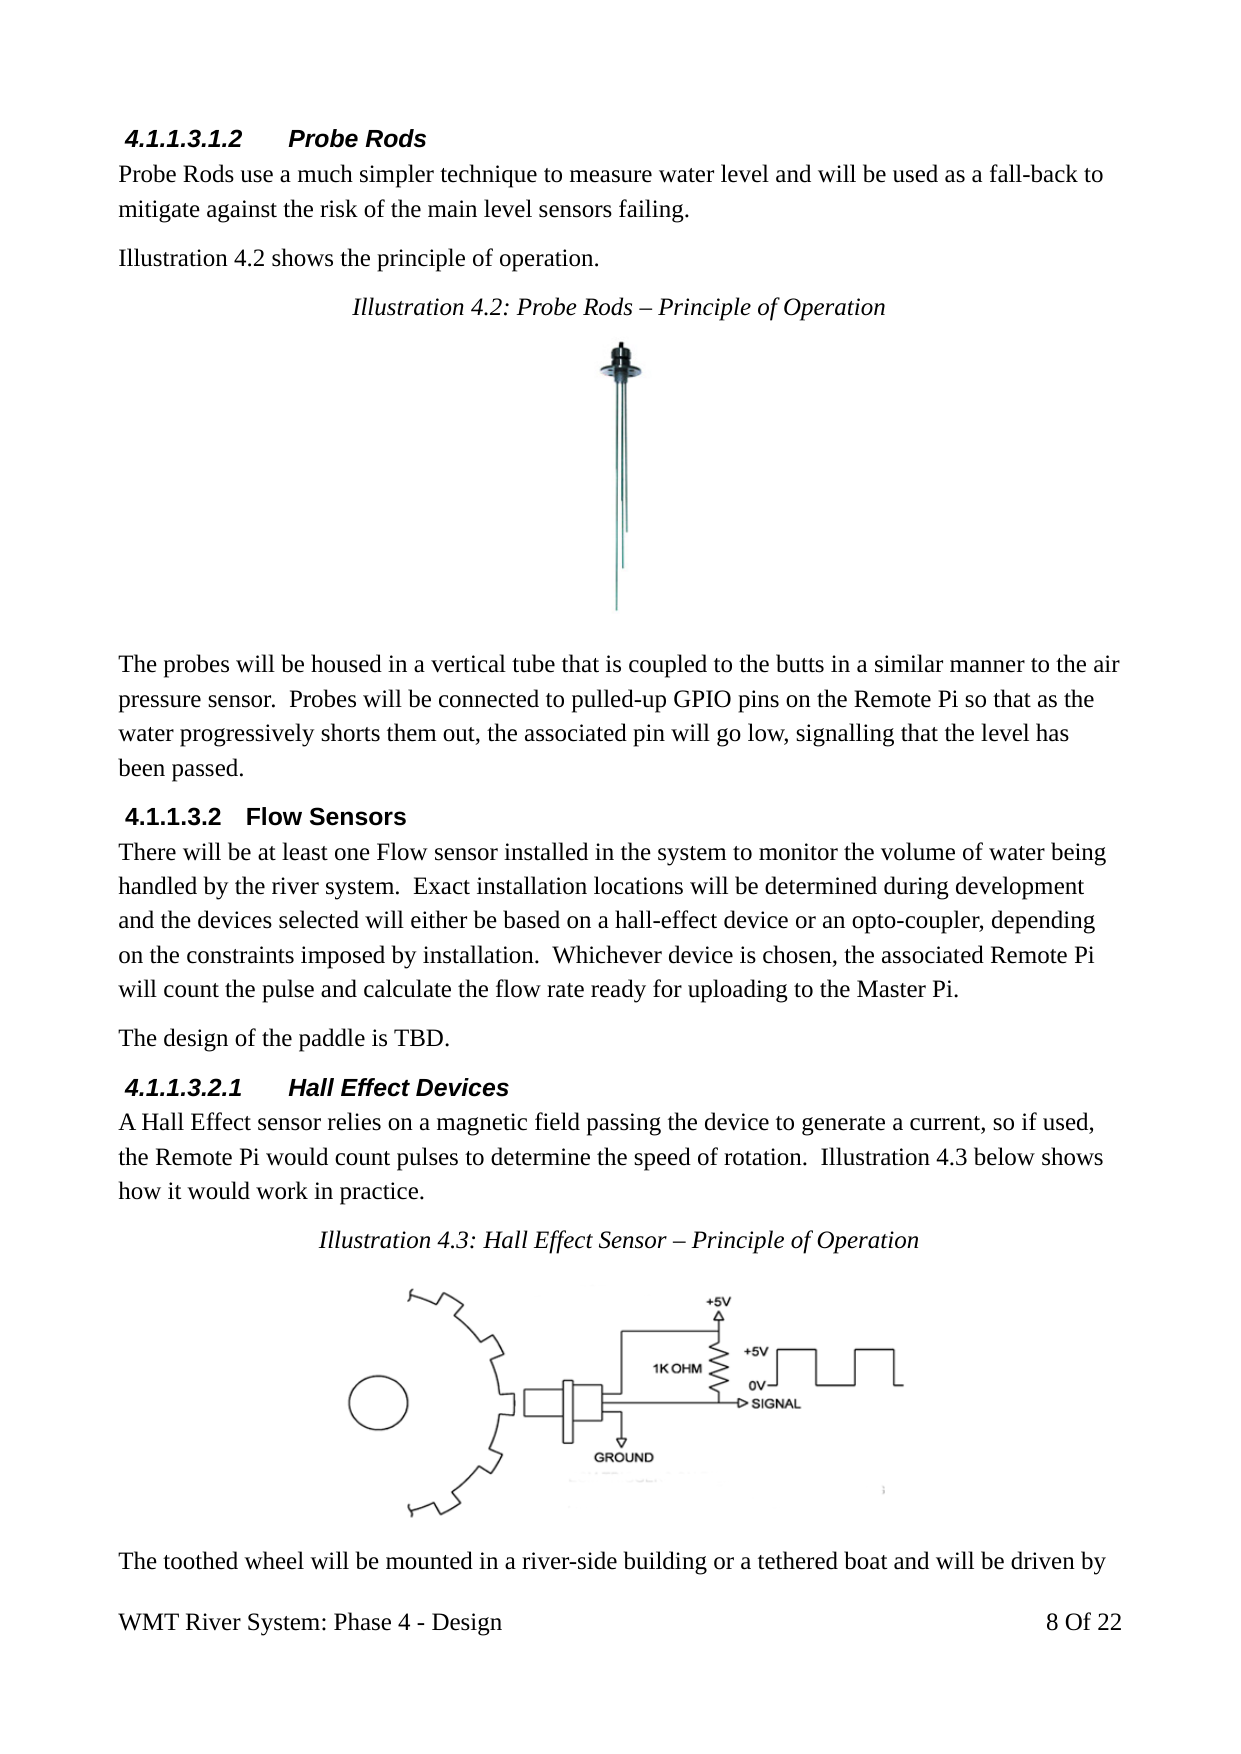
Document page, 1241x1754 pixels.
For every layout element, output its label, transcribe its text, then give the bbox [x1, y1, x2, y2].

subtitle Flow Sensors [118, 802, 1122, 830]
text Probe Rods use a much simpler technique to measure water level and will be used as a fall-back to mitigate against the risk of the main level sensors failing. [118, 159, 1122, 222]
subtitle Hall Effect Devices [118, 1073, 1122, 1101]
subtitle Probe Rods [118, 124, 1122, 153]
text There will be at least one Flow sensor installed in the system to monitor the volume of water being handled by the river system. Exact installation locations will be determined during development and the devices selected will either be based on a hall-effect device or an opto-coupler, depending on the constraints imposed by installation. Whichever device is chosen, the associated Remote Pi will count the pulse and calculate the flow rate ready for uploading to the Master Pi. [118, 837, 1122, 1003]
text The probes will be housed in a vertical tube that is coupled to the butts in a similar manner to the air pressure sensor. Probes will be connected to pulled-up GPIO pins on the Remote Pi so that as the water progressively shorts them out, the associated pin will go low, signalling that the level has been passed. [118, 649, 1122, 781]
text The design of the paddle is TBD. [118, 1023, 1122, 1052]
text A Hall Effect sensor relies on a magnetic field passing the device to generate a current, so if used, the Remote Pi would count pulses to determine the speed of rotation. Illustration 4.3 below shows how it would work in practice. [118, 1107, 1122, 1205]
text Illustration 4.3: Hall Effect Sensor – Principle of Operation [118, 1225, 1122, 1254]
text Illustration 4.2 shows the principle of operation. [118, 243, 1122, 271]
picture [588, 334, 652, 622]
picture [338, 1272, 922, 1521]
text Illustration 4.2: Probe Rods – Principle of Operation [118, 292, 1122, 321]
text The toothed wheel will be mounted in a river-side building or a tethered boat and will be driven by [118, 1546, 1122, 1574]
